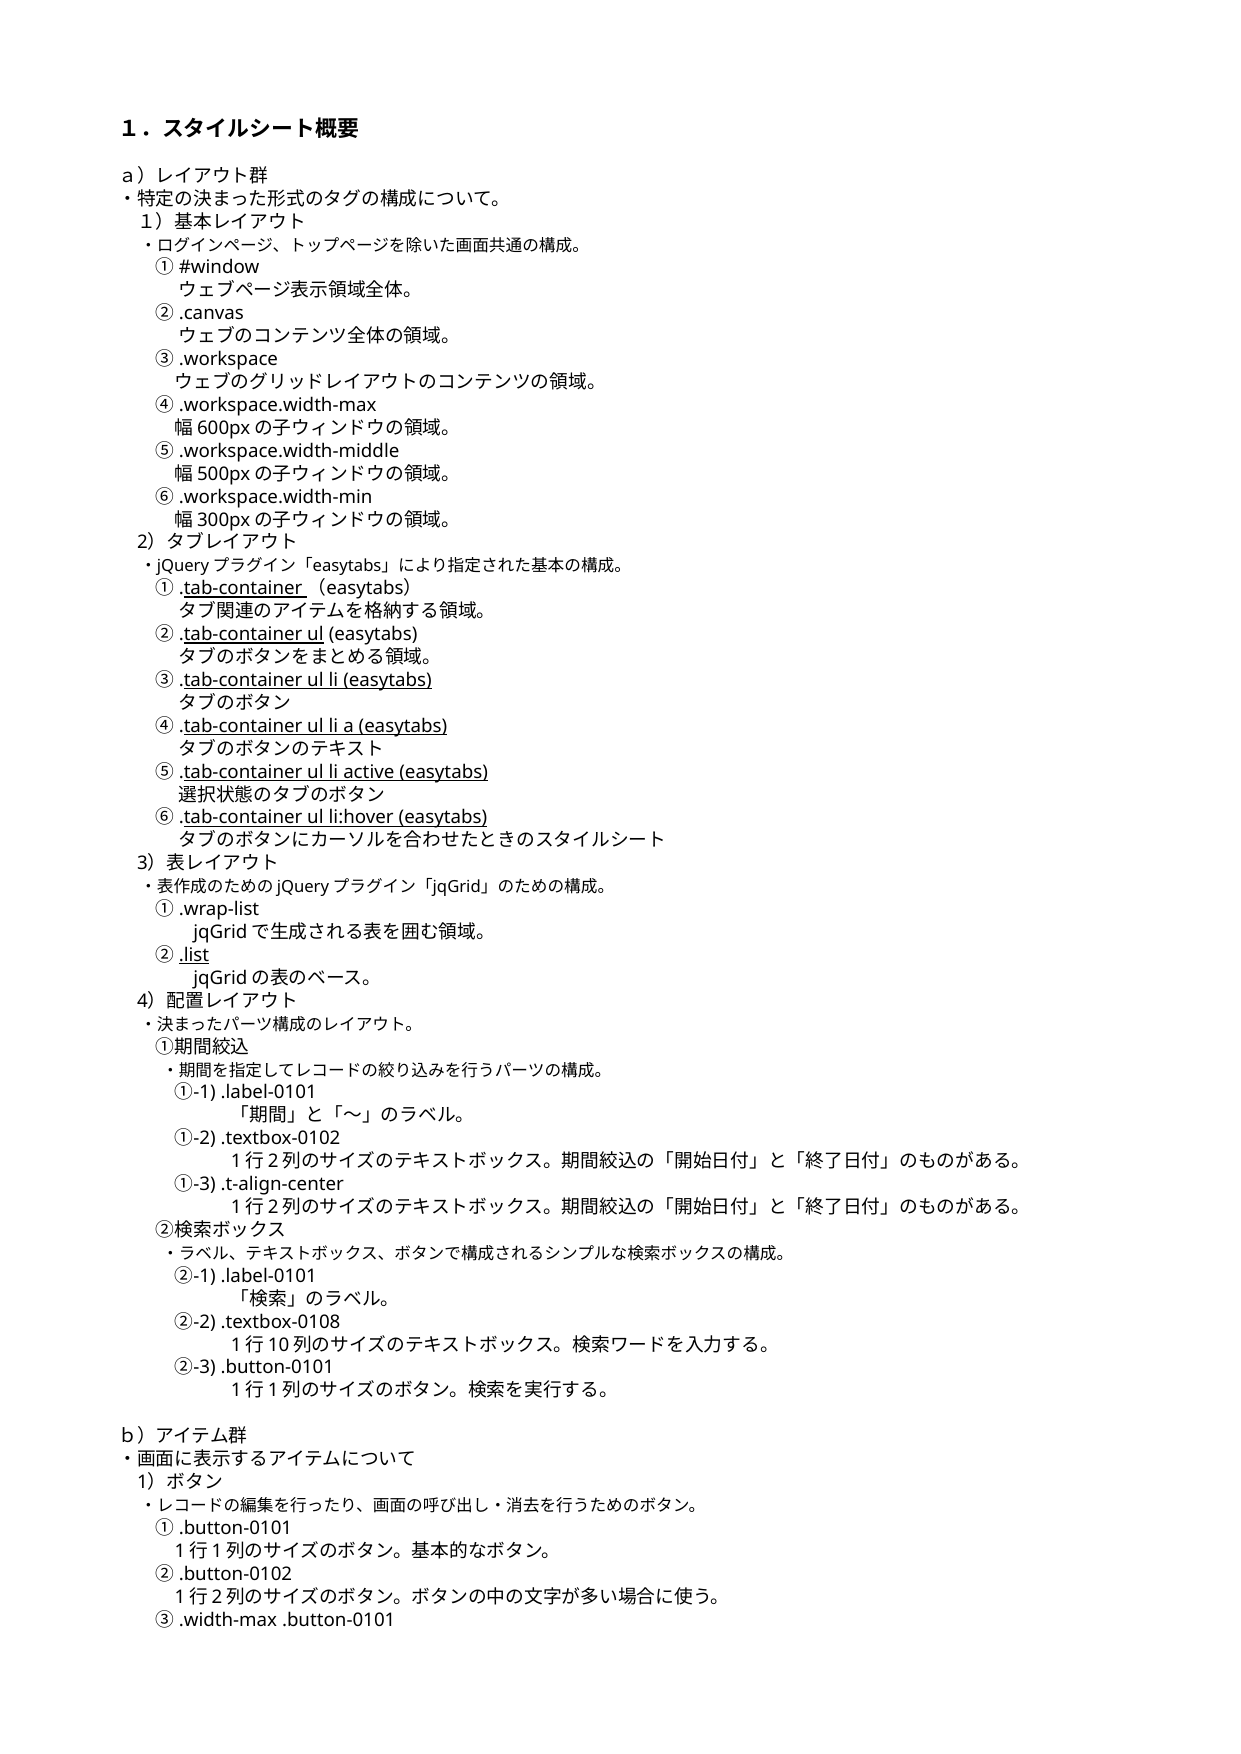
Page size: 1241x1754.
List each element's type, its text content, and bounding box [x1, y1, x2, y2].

text 1行1列のサイズのボタン。検索を実行する。 [118, 1378, 1122, 1401]
text ・ログインページ、トップページを除いた画面共通の構成。 [140, 233, 1122, 256]
text ウェブのグリッドレイアウトのコンテンツの領域。 [118, 370, 1122, 393]
text ① .tab-container （easytabs） [118, 576, 1122, 599]
text ①-1) .label-0101 [118, 1081, 1122, 1103]
text ａ）レイアウト群 [118, 164, 1122, 187]
text 1）ボタン [118, 1470, 1122, 1493]
text 1行10列のサイズのテキストボックス。検索ワードを入力する。 [118, 1333, 1122, 1356]
text ウェブページ表示領域全体。 [118, 278, 1122, 301]
text タブ関連のアイテムを格納する領域。 [118, 599, 1122, 622]
text ①-3) .t-align-center [118, 1172, 1122, 1195]
text ② .button-0102 [118, 1562, 1122, 1585]
text 幅600pxの子ウィンドウの領域。 [118, 416, 1122, 439]
text 選択状態のタブのボタン [118, 783, 1122, 806]
text ・特定の決まった形式のタグの構成について。 [118, 187, 1122, 210]
text ・期間を指定してレコードの絞り込みを行うパーツの構成。 [162, 1058, 1122, 1081]
text 「期間」と「〜」のラベル。 [118, 1103, 1122, 1126]
text ② .canvas [118, 301, 1122, 324]
text 1行2列のサイズのボタン。ボタンの中の文字が多い場合に使う。 [118, 1585, 1122, 1608]
text ④ .tab-container ul li a (easytabs) [118, 714, 1122, 737]
text ・jQueryプラグイン「easytabs」により指定された基本の構成。 [140, 553, 1122, 576]
text １．スタイルシート概要 [118, 118, 1122, 141]
text 「検索」のラベル。 [118, 1287, 1122, 1310]
text ②-1) .label-0101 [118, 1264, 1122, 1287]
text ① .wrap-list [118, 897, 1122, 920]
text ⑥ .tab-container ul li:hover (easytabs) [118, 806, 1122, 828]
text ③ .tab-container ul li (easytabs) [118, 668, 1122, 691]
text 幅500pxの子ウィンドウの領域。 [118, 462, 1122, 485]
text ⑤ .workspace.width-middle [118, 439, 1122, 462]
text ④ .workspace.width-max [118, 393, 1122, 416]
text 1行2列のサイズのテキストボックス。期間絞込の「開始日付」と「終了日付」のものがある。 [118, 1149, 1122, 1172]
text 3）表レイアウト [118, 851, 1122, 874]
text タブのボタンにカーソルを合わせたときのスタイルシート [118, 828, 1122, 851]
text jqGridの表のベース。 [118, 966, 1122, 989]
text 幅300pxの子ウィンドウの領域。 [118, 508, 1122, 531]
text ① .button-0101 [118, 1516, 1122, 1539]
text 2）タブレイアウト [118, 531, 1122, 553]
text ・表作成のためのjQueryプラグイン「jqGrid」のための構成。 [140, 874, 1122, 897]
text タブのボタンのテキスト [118, 737, 1122, 760]
text ② .list [118, 943, 1122, 966]
text タブのボタンをまとめる領域。 [118, 645, 1122, 668]
text ・ラベル、テキストボックス、ボタンで構成されるシンプルな検索ボックスの構成。 [162, 1241, 1122, 1264]
text 1行2列のサイズのテキストボックス。期間絞込の「開始日付」と「終了日付」のものがある。 [118, 1195, 1122, 1218]
text ③ .width-max .button-0101 [118, 1608, 1122, 1631]
text １）基本レイアウト [118, 210, 1122, 233]
text ①期間絞込 [118, 1035, 1122, 1058]
text ・レコードの編集を行ったり、画面の呼び出し・消去を行うためのボタン。 [140, 1493, 1122, 1516]
text ・決まったパーツ構成のレイアウト。 [140, 1012, 1122, 1035]
text ウェブのコンテンツ全体の領域。 [118, 324, 1122, 347]
text 4）配置レイアウト [118, 989, 1122, 1012]
text ⑥ .workspace.width-min [118, 485, 1122, 508]
text タブのボタン [118, 691, 1122, 714]
text ①-2) .textbox-0102 [118, 1126, 1122, 1149]
text ② .tab-container ul (easytabs) [118, 622, 1122, 645]
text ③ .workspace [118, 347, 1122, 370]
text ②検索ボックス [118, 1218, 1122, 1241]
text ① #window [118, 256, 1122, 278]
text ｂ）アイテム群 [118, 1424, 1122, 1447]
text ⑤ .tab-container ul li active (easytabs) [118, 760, 1122, 783]
text jqGridで生成される表を囲む領域。 [118, 920, 1122, 943]
text ②-3) .button-0101 [118, 1356, 1122, 1378]
text 1行1列のサイズのボタン。基本的なボタン。 [118, 1539, 1122, 1562]
text ②-2) .textbox-0108 [118, 1310, 1122, 1333]
text ・画面に表示するアイテムについて [118, 1447, 1122, 1470]
